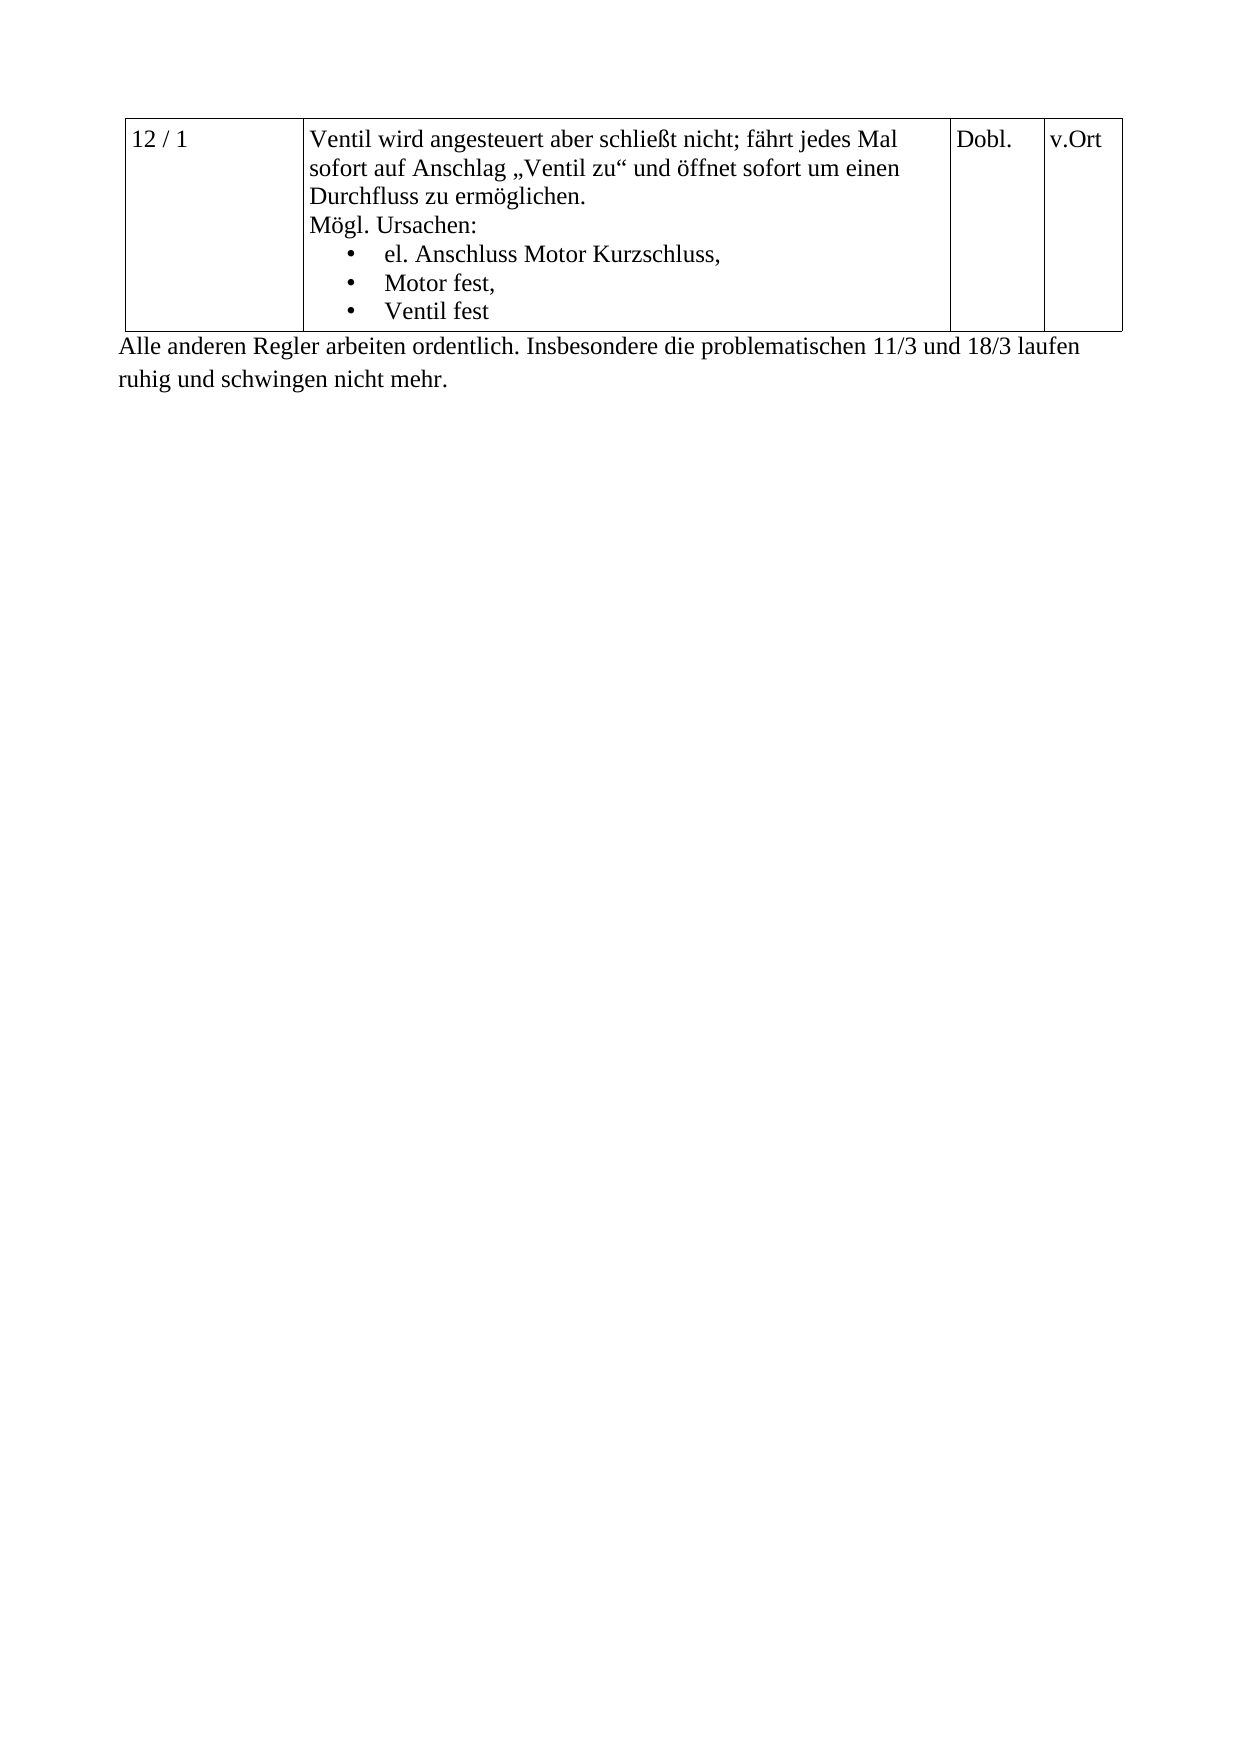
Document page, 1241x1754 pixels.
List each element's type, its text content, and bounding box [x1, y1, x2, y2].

table_cell v.Ort [1045, 119, 1122, 331]
text Alle anderen Regler arbeiten ordentlich. Insbesondere die problematischen 11/3 und 18/3 laufen ruhig und schwingen nicht mehr. [118, 331, 1122, 393]
table_cell 12 / 1 [126, 119, 303, 331]
table_cell Dobl. [951, 119, 1044, 331]
table_cell Ventil wird angesteuert aber schließt nicht; fährt jedes Mal sofort auf Anschlag „Ventil zu“ und öffnet sofort um einen Durchfluss zu ermöglichen. Mögl. Ursachen: el. Anschluss Motor Kurzschluss, Motor fest, Ventil fest [304, 119, 950, 331]
